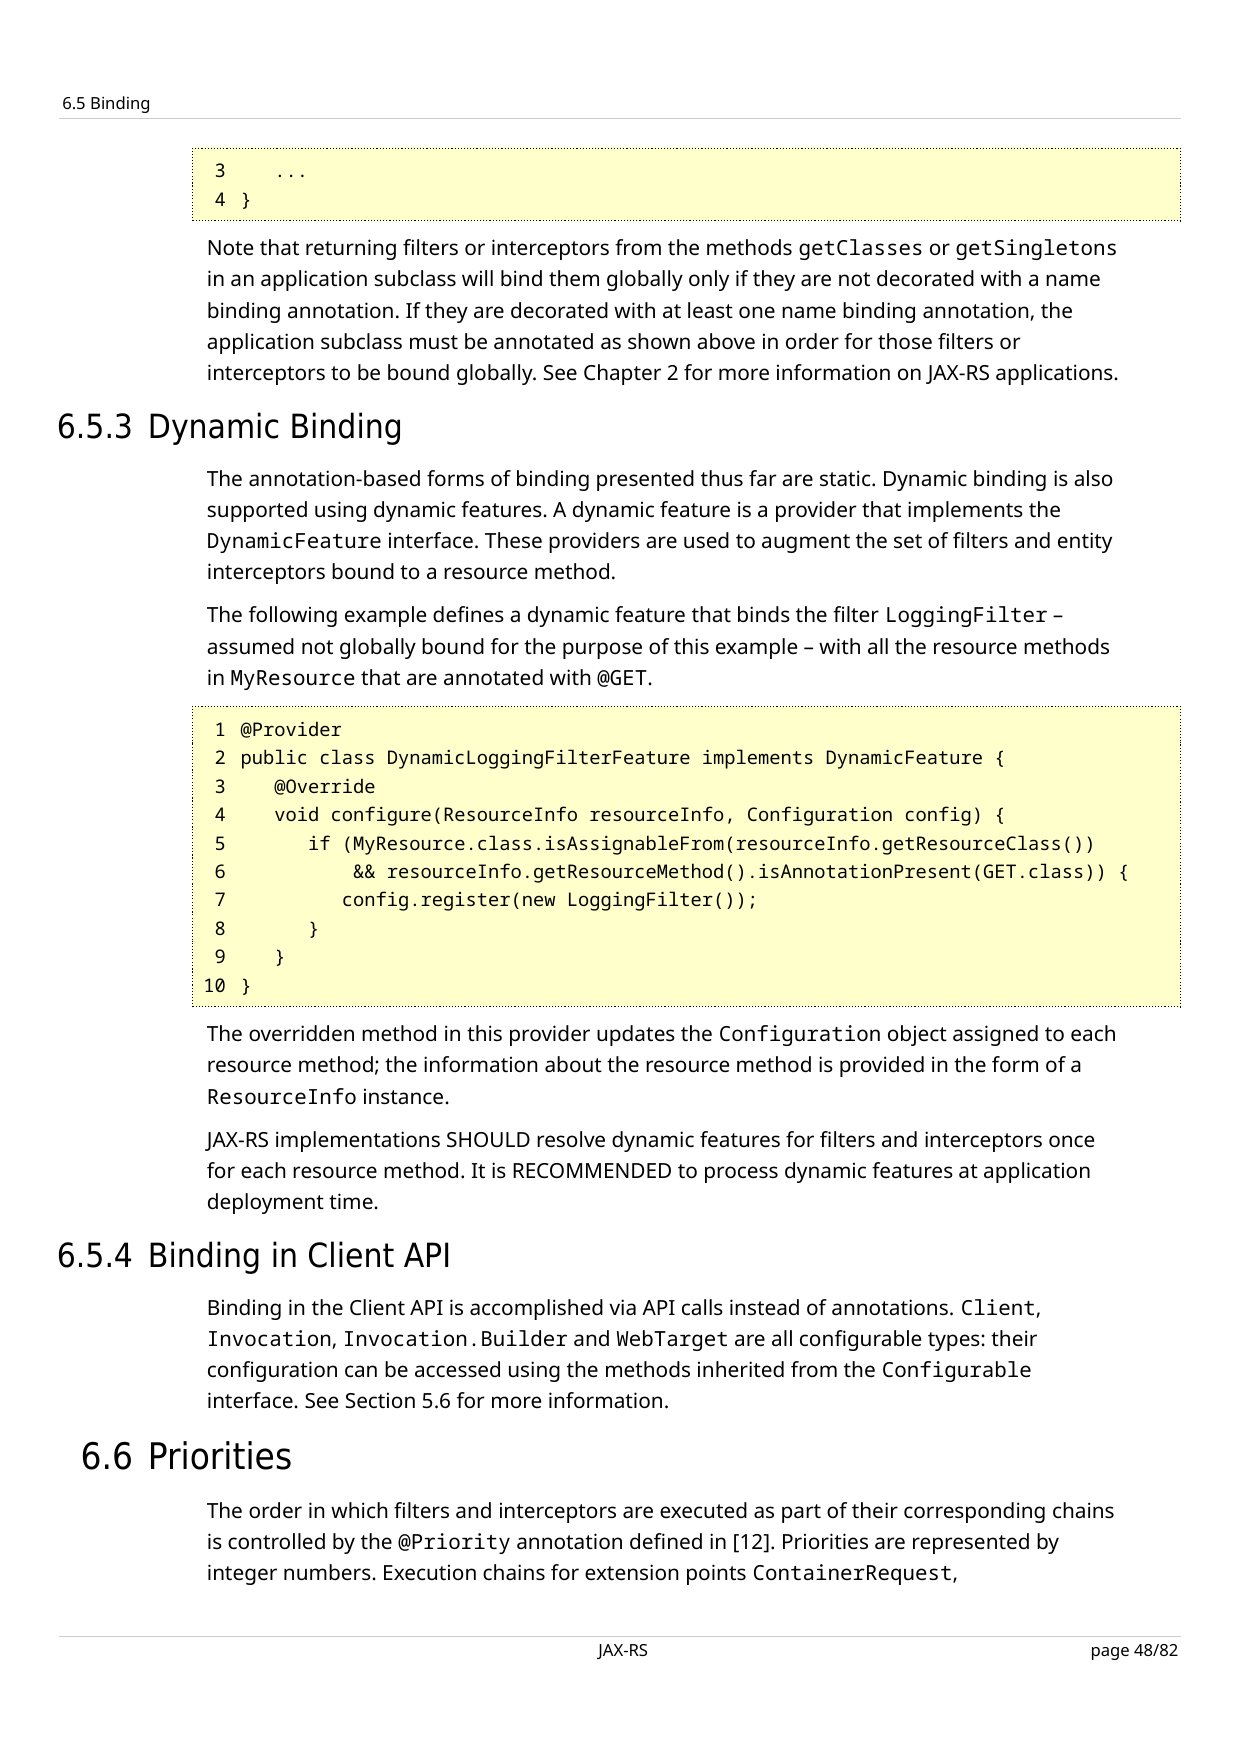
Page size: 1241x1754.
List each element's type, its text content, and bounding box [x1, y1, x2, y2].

list public class DynamicLoggingFilterFeature implements DynamicFeature { [192, 734, 1181, 763]
list } [192, 962, 1181, 1007]
list config.register(new LoggingFilter()); [192, 877, 1181, 905]
list void configure(ResourceInfo resourceInfo, Configuration config) { [192, 791, 1181, 820]
list ... [192, 147, 1181, 176]
text JAX-RS implementations SHOULD resolve dynamic features for filters and interceptors once for each resource method. It is RECOMMENDED to process dynamic features at application deployment time. [207, 1125, 1122, 1216]
text The overridden method in this provider updates the Configuration object assigned to each resource method; the information about the resource method is provided in the form of a ResourceInfo instance. [207, 1019, 1122, 1110]
list && resourceInfo.getResourceMethod().isAnnotationPresent(GET.class)) { [192, 848, 1181, 877]
list if (MyResource.class.isAssignableFrom(resourceInfo.getResourceClass()) [192, 820, 1181, 848]
text The annotation-based forms of binding presented thus far are static. Dynamic binding is also supported using dynamic features. A dynamic feature is a provider that implements the DynamicFeature interface. These providers are used to augment the set of filters and entity interceptors bound to a resource method. [207, 464, 1122, 586]
subtitle Priorities [133, 1436, 1181, 1478]
list @Provider [192, 706, 1181, 734]
text The following example defines a dynamic feature that binds the filter LoggingFilter – assumed not globally bound for the purpose of this example – with all the resource methods in MyResource that are annotated with @GET. [207, 601, 1122, 691]
text Binding in the Client API is accomplished via API calls instead of annotations. Client, Invocation, Invocation.Builder and WebTarget are all configurable types: their configuration can be accessed using the methods inherited from the Configurable interface. See Section 5.6 for more information. [207, 1293, 1122, 1415]
subtitle Dynamic Binding [133, 407, 1181, 446]
list @Override [192, 763, 1181, 791]
list } [192, 176, 1181, 221]
text Note that returning filters or interceptors from the methods getClasses or getSingletons in an application subclass will bind them globally only if they are not decorated with a name binding annotation. If they are decorated with at least one name binding annotation, the application subclass must be annotated as shown above in order for those filters or interceptors to be bound globally. See Chapter 2 for more information on JAX-RS applications. [207, 233, 1122, 387]
list } [192, 933, 1181, 962]
text The order in which filters and interceptors are executed as part of their corresponding chains is controlled by the @Priority annotation defined in [12]. Priorities are represented by integer numbers. Execution chains for extension points ContainerRequest, [207, 1496, 1122, 1587]
list } [192, 905, 1181, 933]
subtitle Binding in Client API [133, 1236, 1181, 1275]
